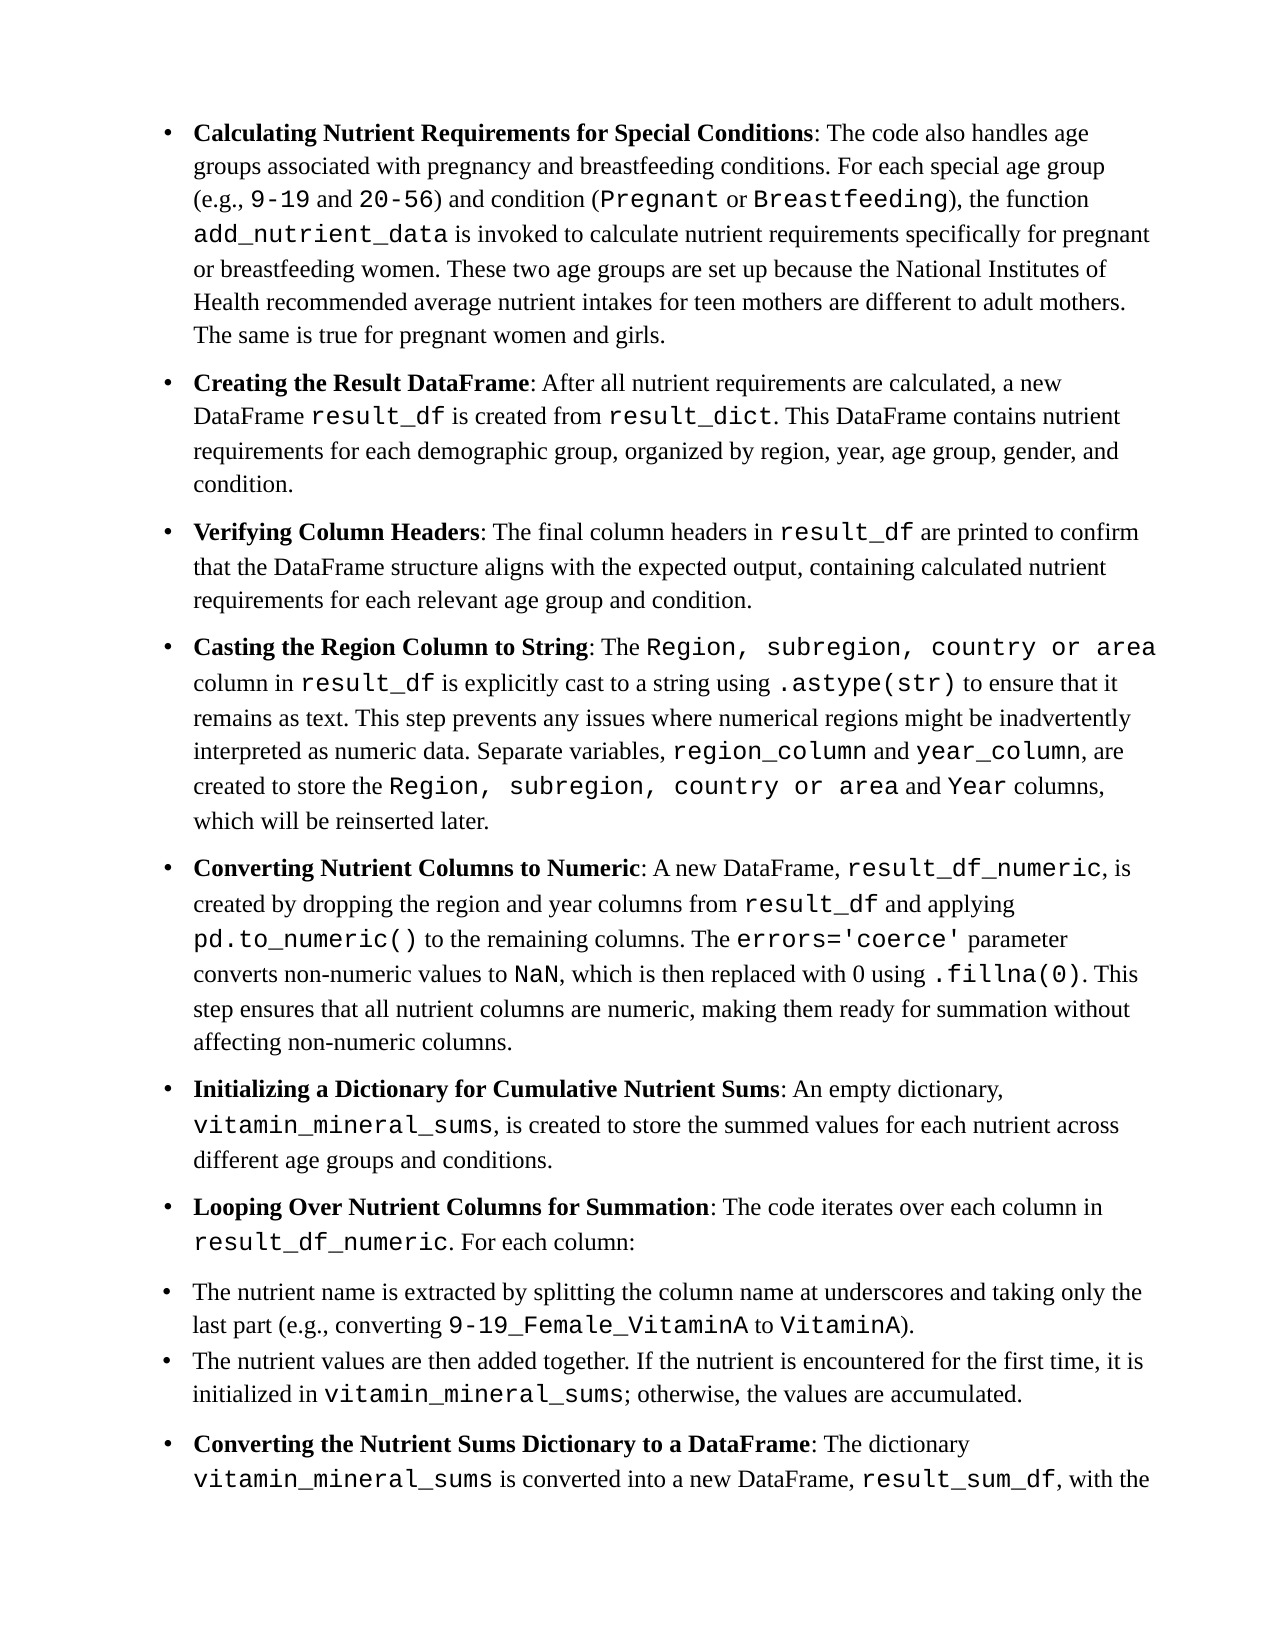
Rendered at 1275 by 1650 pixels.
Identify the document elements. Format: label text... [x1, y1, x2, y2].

list Initializing a Dictionary for Cumulative Nutrient Sums: An empty dictionary, vitamin_mineral_sums, is created to store the summed values for each nutrient across different age groups and conditions. [164, 1074, 1157, 1173]
list The nutrient name is extracted by splitting the column name at underscores and taking only the last part (e.g., converting 9-19_Female_VitaminA to VitaminA). [162, 1277, 1157, 1341]
list Verifying Column Headers: The final column headers in result_df are printed to confirm that the DataFrame structure aligns with the expected output, containing calculated nutrient requirements for each relevant age group and condition. [164, 517, 1157, 614]
list Converting Nutrient Columns to Numeric: A new DataFrame, result_df_numeric, is created by dropping the region and year columns from result_df and applying pd.to_numeric() to the remaining columns. The errors='coerce' parameter converts non-numeric values to NaN, which is then replaced with 0 using .fillna(0). This step ensures that all nutrient columns are numeric, making them ready for summation without affecting non-numeric columns. [164, 853, 1157, 1056]
list The nutrient values are then added together. If the nutrient is encountered for the first time, it is initialized in vitamin_mineral_sums; otherwise, the values are accumulated. [162, 1346, 1157, 1410]
list Looping Over Nutrient Columns for Summation: The code iterates over each column in result_df_numeric. For each column: [164, 1192, 1157, 1258]
list Casting the Region Column to String: The Region, subregion, country or area column in result_df is explicitly cast to a string using .astype(str) to ensure that it remains as text. This step prevents any issues where numerical regions might be inadvertently interpreted as numeric data. Separate variables, region_column and year_column, are created to store the Region, subregion, country or area and Year columns, which will be reinserted later. [164, 632, 1157, 835]
list Creating the Result DataFrame: After all nutrient requirements are calculated, a new DataFrame result_df is created from result_dict. This DataFrame contains nutrient requirements for each demographic group, organized by region, year, age group, gender, and condition. [164, 368, 1157, 498]
list Converting the Nutrient Sums Dictionary to a DataFrame: The dictionary vitamin_mineral_sums is converted into a new DataFrame, result_sum_df, with the [164, 1429, 1157, 1495]
list Calculating Nutrient Requirements for Special Conditions: The code also handles age groups associated with pregnancy and breastfeeding conditions. For each special age group (e.g., 9-19 and 20-56) and condition (Pregnant or Breastfeeding), the function add_nutrient_data is invoked to calculate nutrient requirements specifically for pregnant or breastfeeding women. These two age groups are set up because the National Institutes of Health recommended average nutrient intakes for teen mothers are different to adult mothers. The same is true for pregnant women and girls. [164, 118, 1157, 349]
